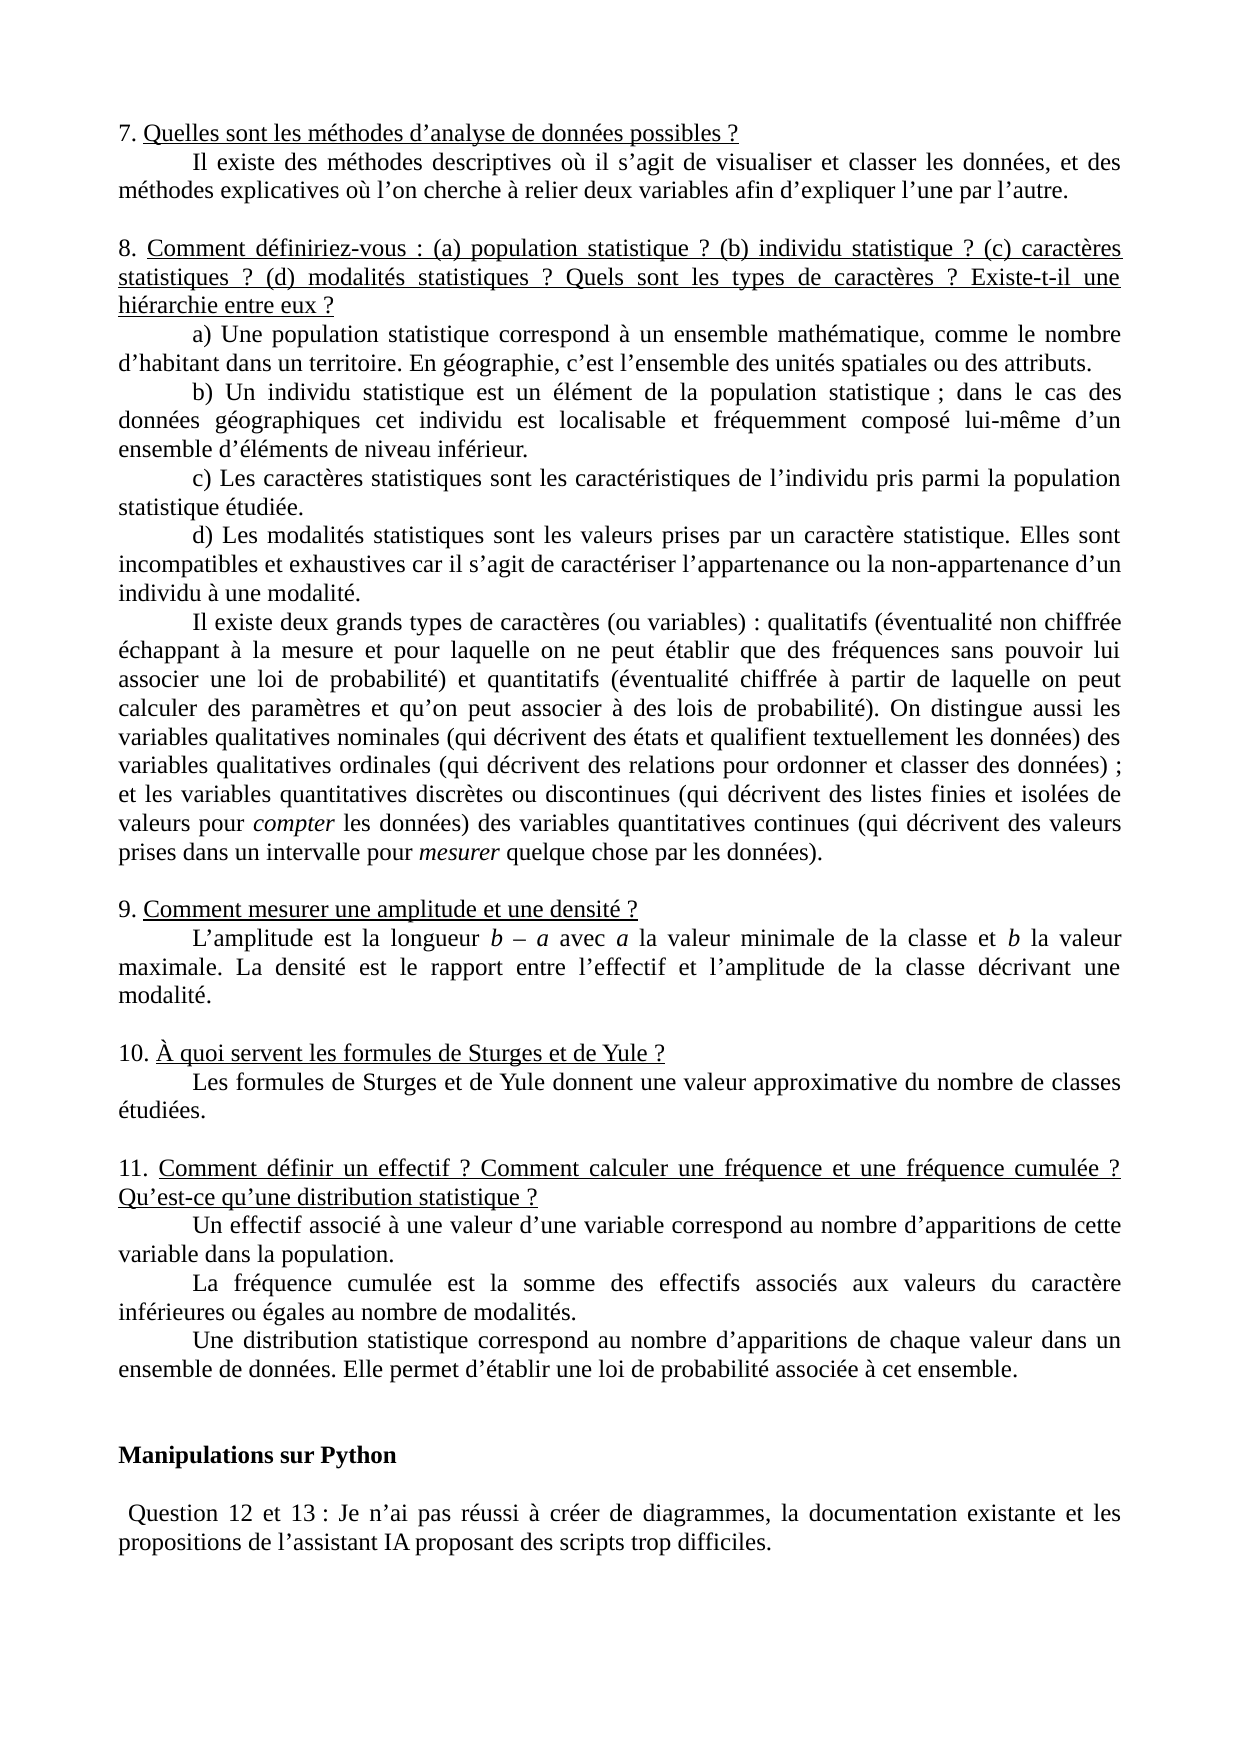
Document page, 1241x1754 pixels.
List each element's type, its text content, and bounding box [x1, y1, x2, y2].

text b) Un individu statistique est un élément de la population statistique ; dans le cas des données géographiques cet individu est localisable et fréquemment composé lui-même d’un ensemble d’éléments de niveau inférieur. [118, 377, 1122, 463]
text 7. Quelles sont les méthodes d’analyse de données possibles ? [118, 118, 1122, 147]
text Il existe deux grands types de caractères (ou variables) : qualitatifs (éventualité non chiffrée échappant à la mesure et pour laquelle on ne peut établir que des fréquences sans pouvoir lui associer une loi de probabilité) et quantitatifs (éventualité chiffrée à partir de laquelle on peut calculer des paramètres et qu’on peut associer à des lois de probabilité). On distingue aussi les variables qualitatives nominales (qui décrivent des états et qualifient textuellement les données) des variables qualitatives ordinales (qui décrivent des relations pour ordonner et classer des données) ; et les variables quantitatives discrètes ou discontinues (qui décrivent des listes finies et isolées de valeurs pour compter les données) des variables quantitatives continues (qui décrivent des valeurs prises dans un intervalle pour mesurer quelque chose par les données). [118, 607, 1122, 866]
text a) Une population statistique correspond à un ensemble mathématique, comme le nombre d’habitant dans un territoire. En géographie, c’est l’ensemble des unités spatiales ou des attributs. [118, 319, 1122, 377]
text Il existe des méthodes descriptives où il s’agit de visualiser et classer les données, et des méthodes explicatives où l’on cherche à relier deux variables afin d’expliquer l’une par l’autre. [118, 147, 1122, 204]
text Un effectif associé à une valeur d’une variable correspond au nombre d’apparitions de cette variable dans la population. [118, 1211, 1122, 1268]
text 8. Comment définiriez-vous : (a) population statistique ? (b) individu statistique ? (c) caractères statistiques ? (d) modalités statistiques ? Quels sont les types de caractères ? Existe-t-il une hiérarchie entre eux ? [118, 233, 1122, 319]
text c) Les caractères statistiques sont les caractéristiques de l’individu pris parmi la population statistique étudiée. [118, 463, 1122, 521]
text Les formules de Sturges et de Yule donnent une valeur approximative du nombre de classes étudiées. [118, 1067, 1122, 1124]
text 11. Comment définir un effectif ? Comment calculer une fréquence et une fréquence cumulée ? Qu’est-ce qu’une distribution statistique ? [118, 1153, 1122, 1211]
text L’amplitude est la longueur b – a avec a la valeur minimale de la classe et b la valeur maximale. La densité est le rapport entre l’effectif et l’amplitude de la classe décrivant une modalité. [118, 923, 1122, 1009]
text 9. Comment mesurer une amplitude et une densité ? [118, 894, 1122, 923]
text 10. À quoi servent les formules de Sturges et de Yule ? [118, 1038, 1122, 1067]
text Question 12 et 13 : Je n’ai pas réussi à créer de diagrammes, la documentation existante et les propositions de l’assistant IA proposant des scripts trop difficiles. [118, 1498, 1122, 1556]
text Une distribution statistique correspond au nombre d’apparitions de chaque valeur dans un ensemble de données. Elle permet d’établir une loi de probabilité associée à cet ensemble. [118, 1326, 1122, 1383]
text Manipulations sur Python [118, 1441, 1122, 1469]
text La fréquence cumulée est la somme des effectifs associés aux valeurs du caractère inférieures ou égales au nombre de modalités. [118, 1268, 1122, 1326]
text d) Les modalités statistiques sont les valeurs prises par un caractère statistique. Elles sont incompatibles et exhaustives car il s’agit de caractériser l’appartenance ou la non-appartenance d’un individu à une modalité. [118, 521, 1122, 607]
